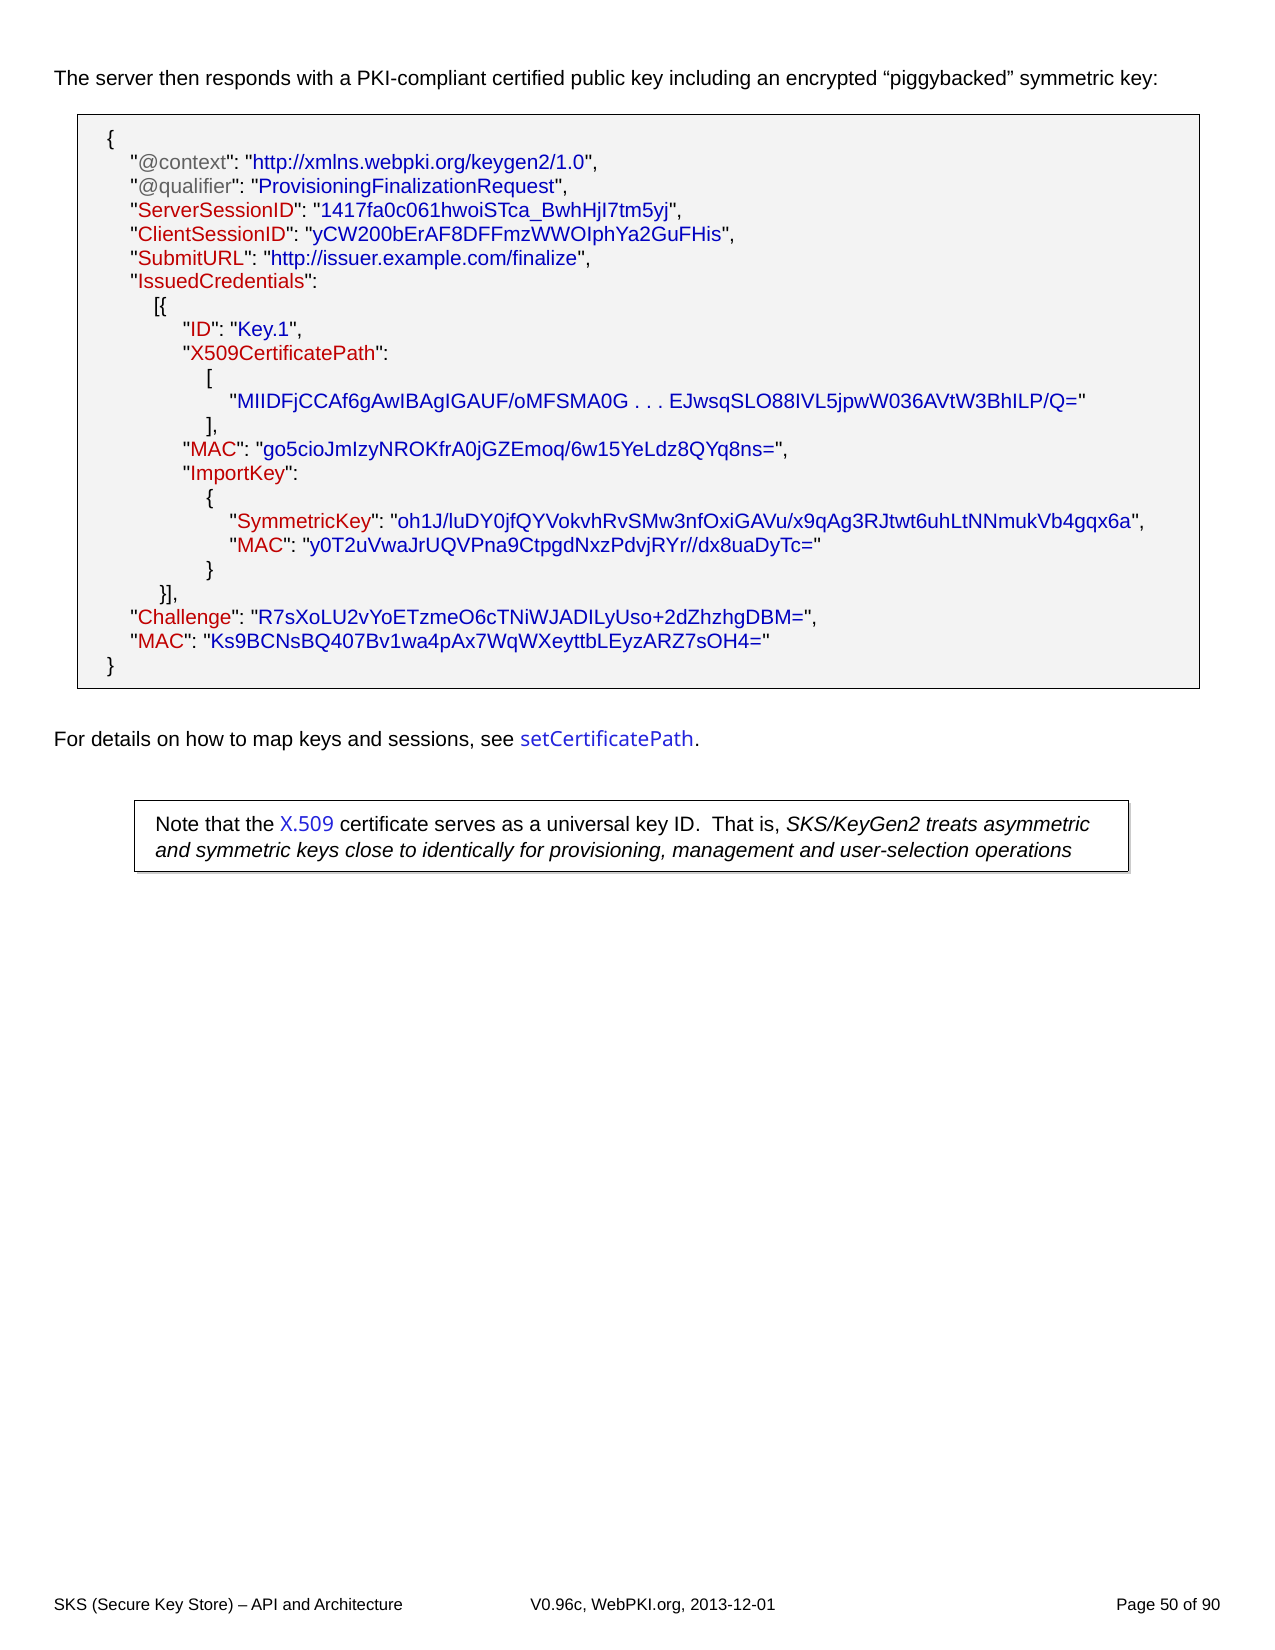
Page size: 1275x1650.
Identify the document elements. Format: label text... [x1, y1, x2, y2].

text The server then responds with a PKI-compliant certified public key including an encrypted “piggybacked” symmetric key: [54, 66, 1221, 90]
table_header { "@context": "http://xmlns.webpki.org/keygen2/1.0", "@qualifier": "ProvisioningFinalizationRequest", "ServerSessionID": "1417fa0c061hwoiSTca_BwhHjI7tm5yj", "ClientSessionID": "yCW200bErAF8DFFmzWWOIphYa2GuFHis", "SubmitURL": "http://issuer.example.com/finalize", "IssuedCredentials": [{ "ID": "Key.1", "X509CertificatePath": [ "MIIDFjCCAf6gAwIBAgIGAUF/oMFSMA0G . . . EJwsqSLO88IVL5jpwW036AVtW3BhILP/Q=" ], "MAC": "go5cioJmIzyNROKfrA0jGZEmoq/6w15YeLdz8QYq8ns=", "ImportKey": { "SymmetricKey": "oh1J/luDY0jfQYVokvhRvSMw3nfOxiGAVu/x9qAg3RJtwt6uhLtNNmukVb4gqx6a", "MAC": "y0T2uVwaJrUQVPna9CtpgdNxzPdvjRYr//dx8uaDyTc=" } }], "Challenge": "R7sXoLU2vYoETzmeO6cTNiWJADILyUso+2dZhzhgDBM=", "MAC": "Ks9BCNsBQ407Bv1wa4pAx7WqWXeyttbLEyzARZ7sOH4=" } [78, 115, 1199, 688]
table_header Note that the X.509 certificate serves as a universal key ID. That is, SKS/KeyGen2 treats asymmetric and symmetric keys close to identically for provisioning, management and user-selection operations [135, 801, 1128, 871]
text For details on how to map keys and sessions, see setCertificatePath. [54, 724, 1221, 753]
